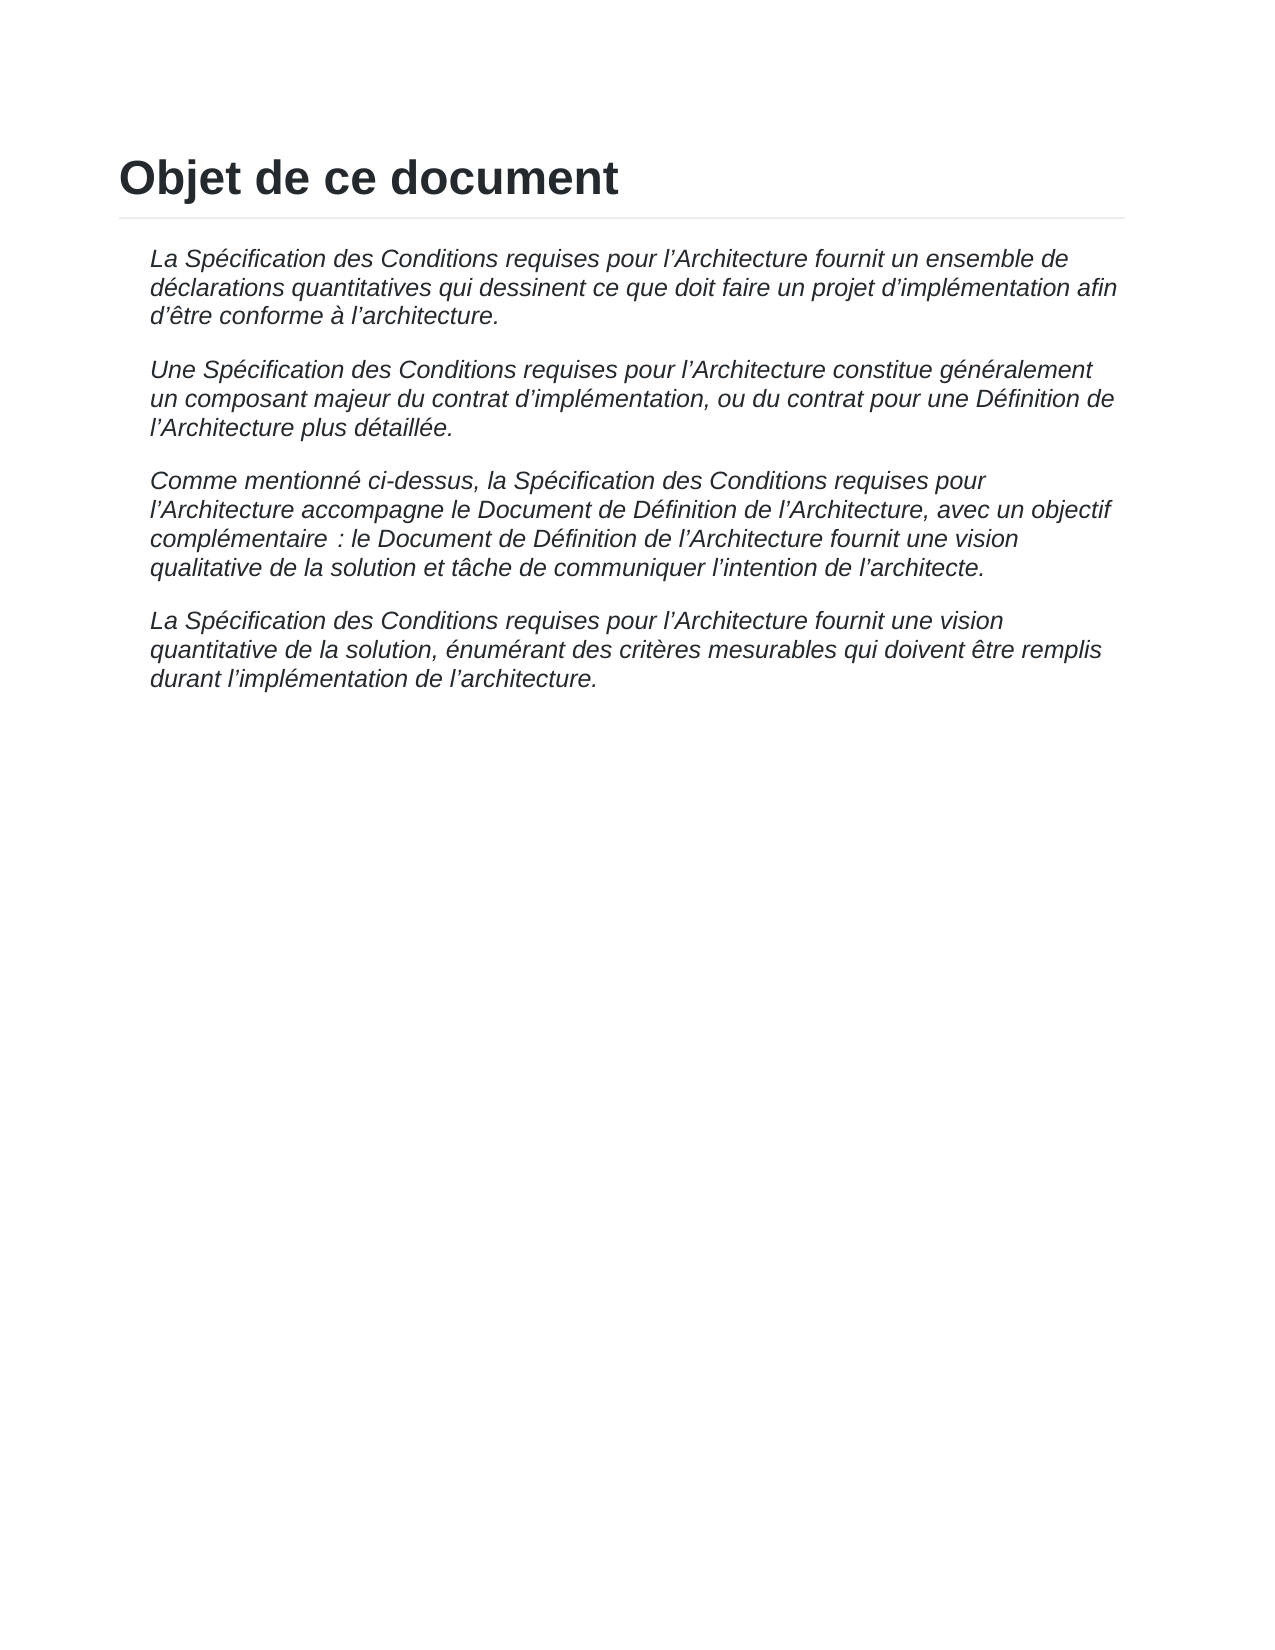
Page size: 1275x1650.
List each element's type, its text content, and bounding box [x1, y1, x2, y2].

text Une Spécification des Conditions requises pour l’Architecture constitue généralement un composant majeur du contrat d’implémentation, ou du contrat pour une Définition de l’Architecture plus détaillée. [150, 355, 1125, 441]
subtitle Objet de ce document [119, 150, 1125, 217]
text La Spécification des Conditions requises pour l’Architecture fournit un ensemble de déclarations quantitatives qui dessinent ce que doit faire un projet d’implémentation afin d’être conforme à l’architecture. [150, 244, 1125, 330]
text Comme mentionné ci-dessus, la Spécification des Conditions requises pour l’Architecture accompagne le Document de Définition de l’Architecture, avec un objectif complémentaire : le Document de Définition de l’Architecture fournit une vision qualitative de la solution et tâche de communiquer l’intention de l’architecte. [150, 466, 1125, 581]
text La Spécification des Conditions requises pour l’Architecture fournit une vision quantitative de la solution, énumérant des critères mesurables qui doivent être remplis durant l’implémentation de l’architecture. [150, 606, 1125, 693]
